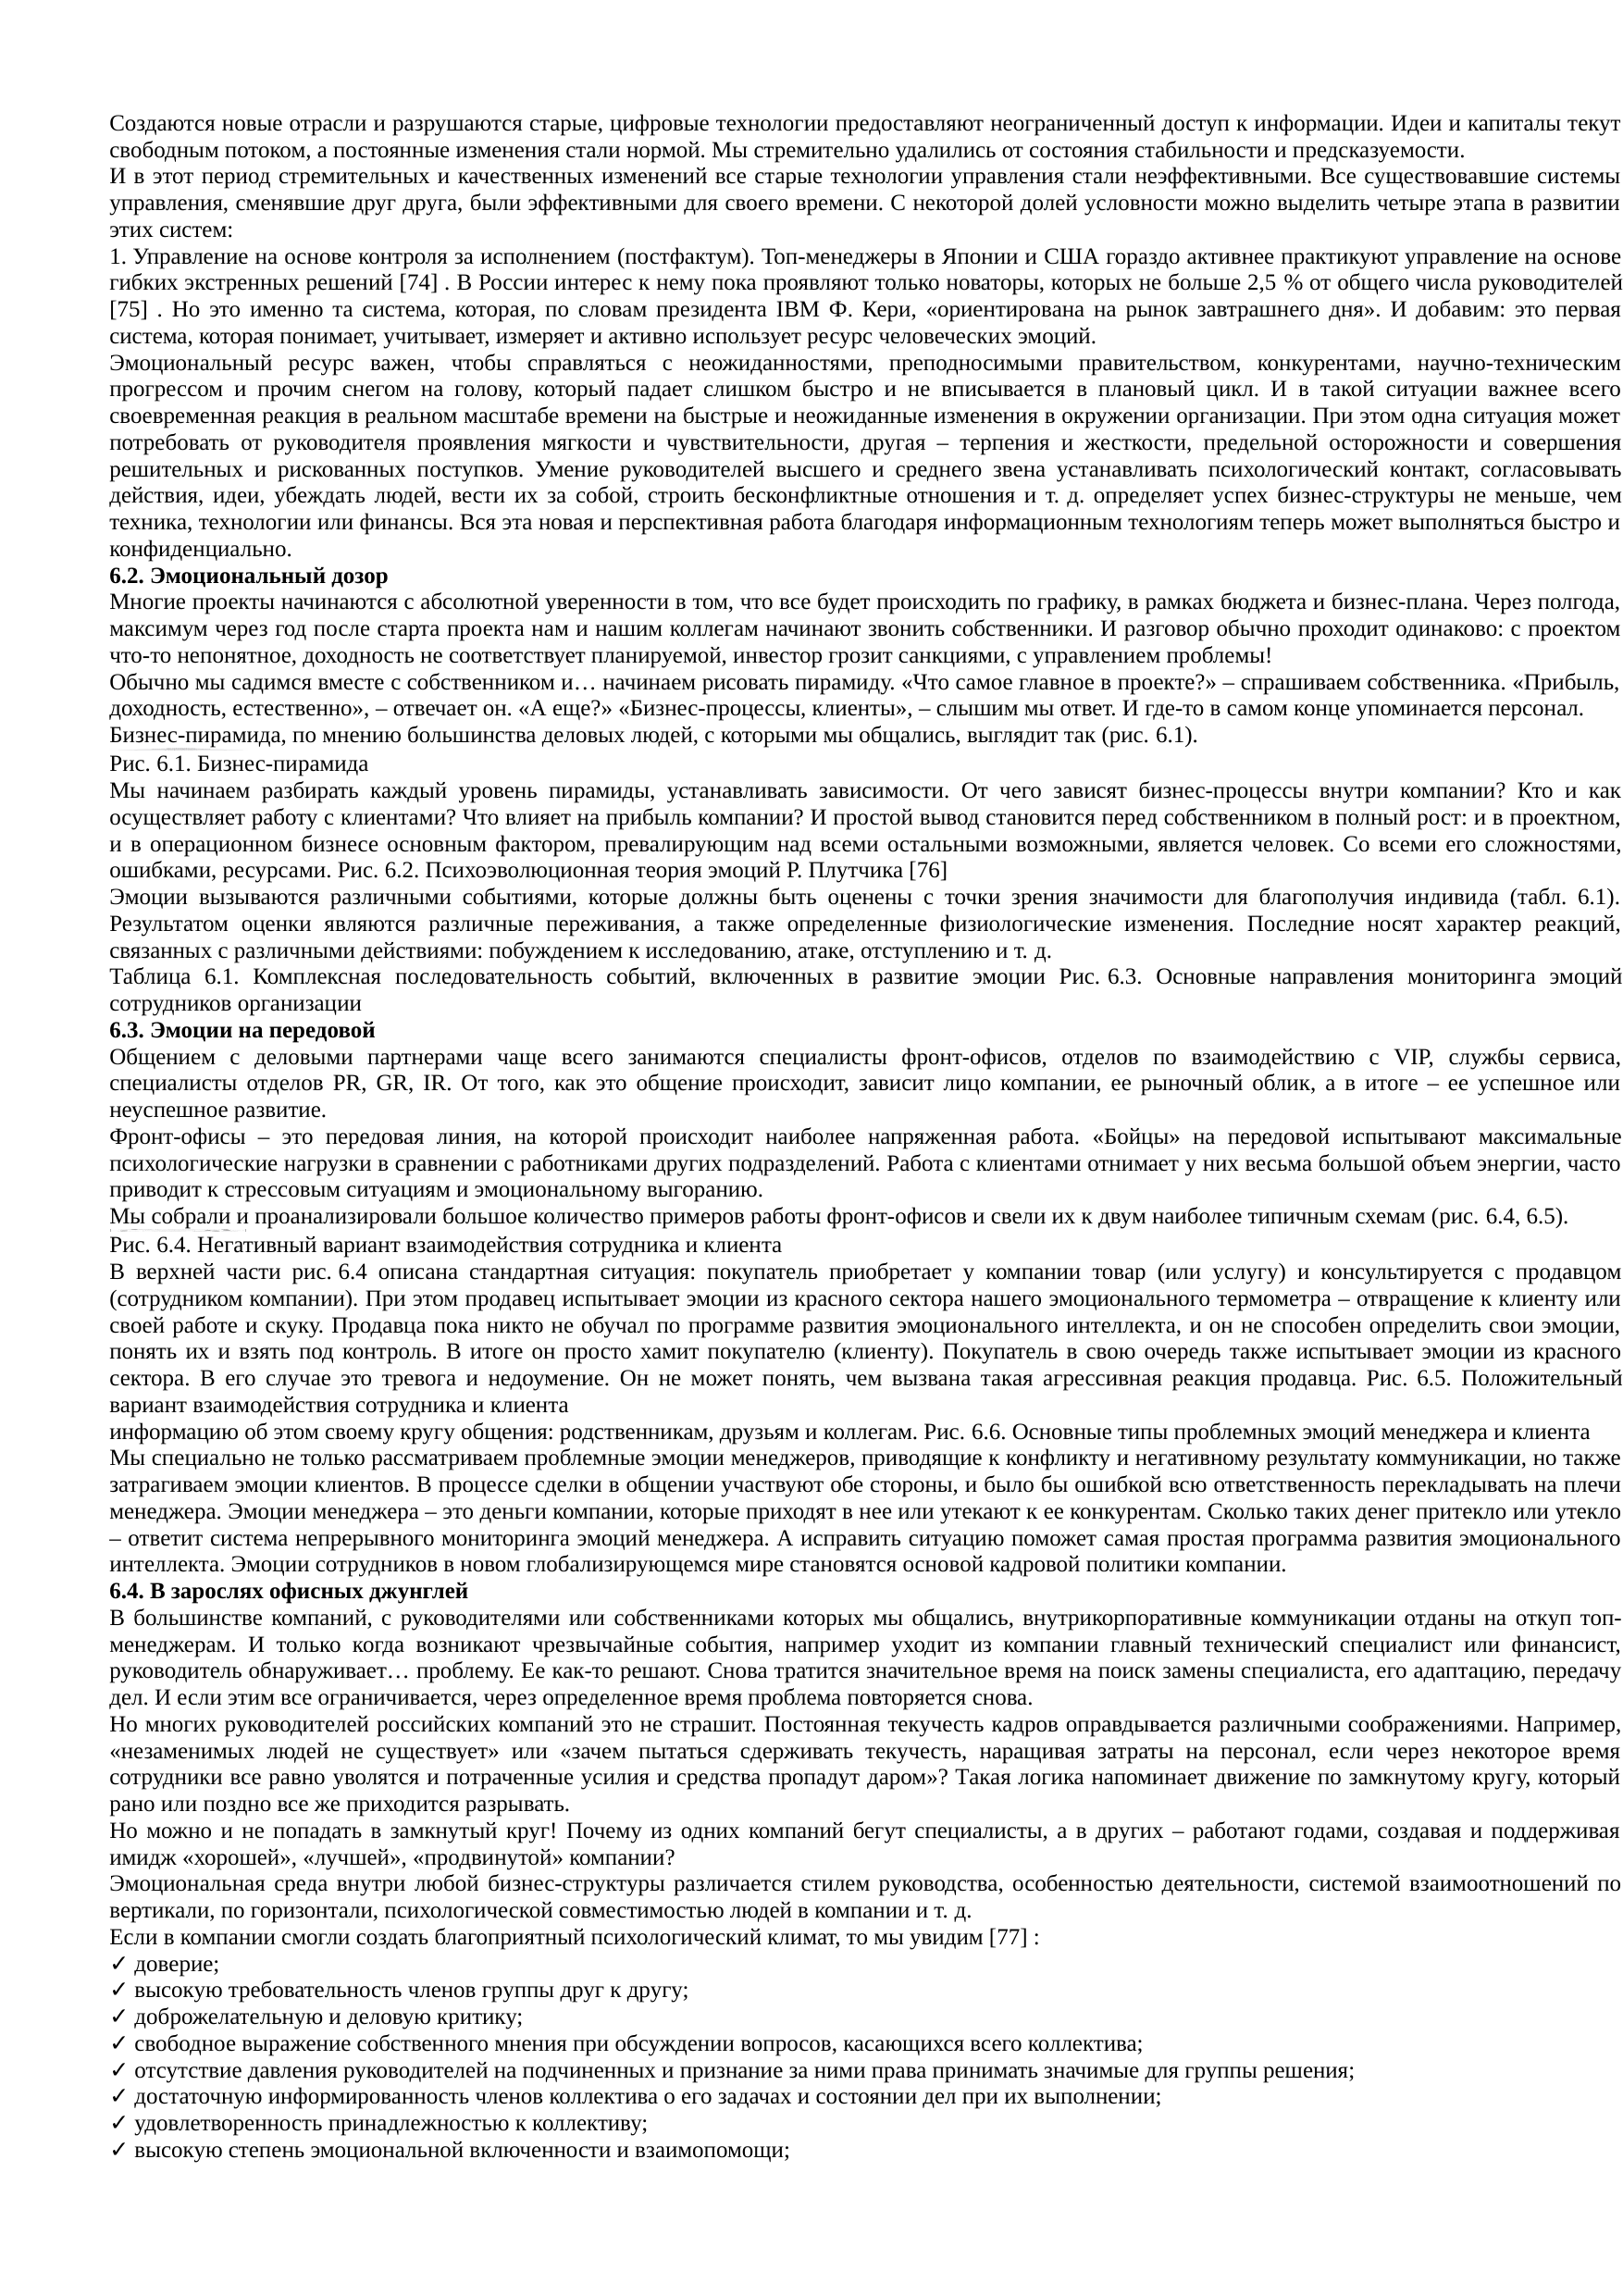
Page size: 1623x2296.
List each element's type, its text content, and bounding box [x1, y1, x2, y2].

subtitle 6.2. Эмоциональный дозор [109, 562, 1623, 589]
text ✓ доверие; [109, 1950, 1623, 1976]
subtitle 6.3. Эмоции на передовой [109, 1016, 1623, 1043]
text Мы собрали и проанализировали большое количество примеров работы фронт-офисов и свели их к двум наиболее типичным схемам (рис. 6.4, 6.5). [109, 1202, 1623, 1229]
text 1. Управление на основе контроля за исполнением (постфактум). Топ-менеджеры в Японии и США гораздо активнее практикуют управление на основе гибких экстренных решений [74] . В России интерес к нему пока проявляют только новаторы, которых не больше 2,5 % от общего числа руководителей [75] . Но это именно та система, которая, по словам президента IBM Ф. Кери, «ориентирована на рынок завтрашнего дня». И добавим: это первая система, которая понимает, учитывает, измеряет и активно использует ресурс человеческих эмоций. [109, 242, 1623, 349]
text Создаются новые отрасли и разрушаются старые, цифровые технологии предоставляют неограниченный доступ к информации. Идеи и капиталы текут свободным потоком, а постоянные изменения стали нормой. Мы стремительно удалились от состояния стабильности и предсказуемости. [109, 109, 1623, 163]
text В верхней части рис. 6.4 описана стандартная ситуация: покупатель приобретает у компании товар (или услугу) и консультируется с продавцом (сотрудником компании). При этом продавец испытывает эмоции из красного сектора нашего эмоционального термометра – отвращение к клиенту или своей работе и скуку. Продавца пока никто не обучал по программе развития эмоционального интеллекта, и он не способен определить свои эмоции, понять их и взять под контроль. В итоге он просто хамит покупателю (клиенту). Покупатель в свою очередь также испытывает эмоции из красного сектора. В его случае это тревога и недоумение. Он не может понять, чем вызвана такая агрессивная реакция продавца. Рис. 6.5. Положительный вариант взаимодействия сотрудника и клиента [109, 1258, 1623, 1418]
text Таблица 6.1. Комплексная последовательность событий, включенных в развитие эмоции Рис. 6.3. Основные направления мониторинга эмоций сотрудников организации [109, 963, 1623, 1016]
text ✓ свободное выражение собственного мнения при обсуждении вопросов, касающихся всего коллектива; [109, 2029, 1623, 2056]
text ✓ высокую степень эмоциональной включенности и взаимопомощи; [109, 2136, 1623, 2163]
text ✓ достаточную информированность членов коллектива о его задачах и состоянии дел при их выполнении; [109, 2082, 1623, 2109]
text информацию об этом своему кругу общения: родственникам, друзьям и коллегам. Рис. 6.6. Основные типы проблемных эмоций менеджера и клиента [109, 1418, 1623, 1444]
text Если в компании смогли создать благоприятный психологический климат, то мы увидим [77] : [109, 1923, 1623, 1950]
text Рис. 6.1. Бизнес-пирамида [109, 751, 1623, 776]
text ✓ отсутствие давления руководителей на подчиненных и признание за ними права принимать значимые для группы решения; [109, 2056, 1623, 2082]
text Многие проекты начинаются с абсолютной уверенности в том, что все будет происходить по графику, в рамках бюджета и бизнес-плана. Через полгода, максимум через год после старта проекта нам и нашим коллегам начинают звонить собственники. И разговор обычно проходит одинаково: с проектом что-то непонятное, доходность не соответствует планируемой, инвестор грозит санкциями, с управлением проблемы! [109, 589, 1623, 668]
text ✓ доброжелательную и деловую критику; [109, 2003, 1623, 2029]
text Мы начинаем разбирать каждый уровень пирамиды, устанавливать зависимости. От чего зависят бизнес-процессы внутри компании? Кто и как осуществляет работу с клиентами? Что влияет на прибыль компании? И простой вывод становится перед собственником в полный рост: и в проектном, и в операционном бизнесе основным фактором, превалирующим над всеми остальными возможными, является человек. Со всеми его сложностями, ошибками, ресурсами. Рис. 6.2. Психоэволюционная теория эмоций Р. Плутчика [76] [109, 776, 1623, 883]
text Мы специально не только рассматриваем проблемные эмоции менеджеров, приводящие к конфликту и негативному результату коммуникации, но также затрагиваем эмоции клиентов. В процессе сделки в общении участвуют обе стороны, и было бы ошибкой всю ответственность перекладывать на плечи менеджера. Эмоции менеджера – это деньги компании, которые приходят в нее или утекают к ее конкурентам. Сколько таких денег притекло или утекло – ответит система непрерывного мониторинга эмоций менеджера. А исправить ситуацию поможет самая простая программа развития эмоционального интеллекта. Эмоции сотрудников в новом глобализирующемся мире становятся основой кадровой политики компании. [109, 1444, 1623, 1577]
text Фронт-офисы – это передовая линия, на которой происходит наиболее напряженная работа. «Бойцы» на передовой испытывают максимальные психологические нагрузки в сравнении с работниками других подразделений. Работа с клиентами отнимает у них весьма большой объем энергии, часто приводит к стрессовым ситуациям и эмоциональному выгоранию. [109, 1123, 1623, 1202]
text Общением с деловыми партнерами чаще всего занимаются специалисты фронт-офисов, отделов по взаимодействию с VIP, службы сервиса, специалисты отделов PR, GR, IR. От того, как это общение происходит, зависит лицо компании, ее рыночный облик, а в итоге – ее успешное или неуспешное развитие. [109, 1043, 1623, 1123]
text ✓ удовлетворенность принадлежностью к коллективу; [109, 2109, 1623, 2136]
text И в этот период стремительных и качественных изменений все старые технологии управления стали неэффективными. Все существовавшие системы управления, сменявшие друг друга, были эффективными для своего времени. С некоторой долей условности можно выделить четыре этапа в развитии этих систем: [109, 163, 1623, 242]
text В большинстве компаний, с руководителями или собственниками которых мы общались, внутрикорпоративные коммуникации отданы на откуп топ-менеджерам. И только когда возникают чрезвычайные события, например уходит из компании главный технический специалист или финансист, руководитель обнаруживает… проблему. Ее как-то решают. Снова тратится значительное время на поиск замены специалиста, его адаптацию, передачу дел. И если этим все ограничивается, через определенное время проблема повторяется снова. [109, 1604, 1623, 1710]
text Обычно мы садимся вместе с собственником и… начинаем рисовать пирамиду. «Что самое главное в проекте?» – спрашиваем собственника. «Прибыль, доходность, естественно», – отвечает он. «А еще?» «Бизнес-процессы, клиенты», – слышим мы ответ. И где-то в самом конце упоминается персонал. [109, 668, 1623, 721]
text Эмоции вызываются различными событиями, которые должны быть оценены с точки зрения значимости для благополучия индивида (табл. 6.1). Результатом оценки являются различные переживания, а также определенные физиологические изменения. Последние носят характер реакций, связанных с различными действиями: побуждением к исследованию, атаке, отступлению и т. д. [109, 883, 1623, 963]
text Рис. 6.4. Негативный вариант взаимодействия сотрудника и клиента [109, 1231, 1623, 1258]
text ✓ высокую требовательность членов группы друг к другу; [109, 1976, 1623, 2003]
text Бизнес-пирамида, по мнению большинства деловых людей, с которыми мы общались, выглядит так (рис. 6.1). [109, 721, 1623, 748]
text Эмоциональный ресурс важен, чтобы справляться с неожиданностями, преподносимыми правительством, конкурентами, научно-техническим прогрессом и прочим снегом на голову, который падает слишком быстро и не вписывается в плановый цикл. И в такой ситуации важнее всего своевременная реакция в реальном масштабе времени на быстрые и неожиданные изменения в окружении организации. При этом одна ситуация может потребовать от руководителя проявления мягкости и чувствительности, другая – терпения и жесткости, предельной осторожности и совершения решительных и рискованных поступков. Умение руководителей высшего и среднего звена устанавливать психологический контакт, согласовывать действия, идеи, убеждать людей, вести их за собой, строить бесконфликтные отношения и т. д. определяет успех бизнес-структуры не меньше, чем техника, технологии или финансы. Вся эта новая и перспективная работа благодаря информационным технологиям теперь может выполняться быстро и конфиденциально. [109, 349, 1623, 562]
text Но многих руководителей российских компаний это не страшит. Постоянная текучесть кадров оправдывается различными соображениями. Например, «незаменимых людей не существует» или «зачем пытаться сдерживать текучесть, наращивая затраты на персонал, если через некоторое время сотрудники все равно уволятся и потраченные усилия и средства пропадут даром»? Такая логика напоминает движение по замкнутому кругу, который рано или поздно все же приходится разрывать. [109, 1710, 1623, 1817]
subtitle 6.4. В зарослях офисных джунглей [109, 1577, 1623, 1604]
text Но можно и не попадать в замкнутый круг! Почему из одних компаний бегут специалисты, а в других – работают годами, создавая и поддерживая имидж «хорошей», «лучшей», «продвинутой» компании? [109, 1817, 1623, 1869]
text Эмоциональная среда внутри любой бизнес-структуры различается стилем руководства, особенностью деятельности, системой взаимоотношений по вертикали, по горизонтали, психологической совместимостью людей в компании и т. д. [109, 1869, 1623, 1923]
